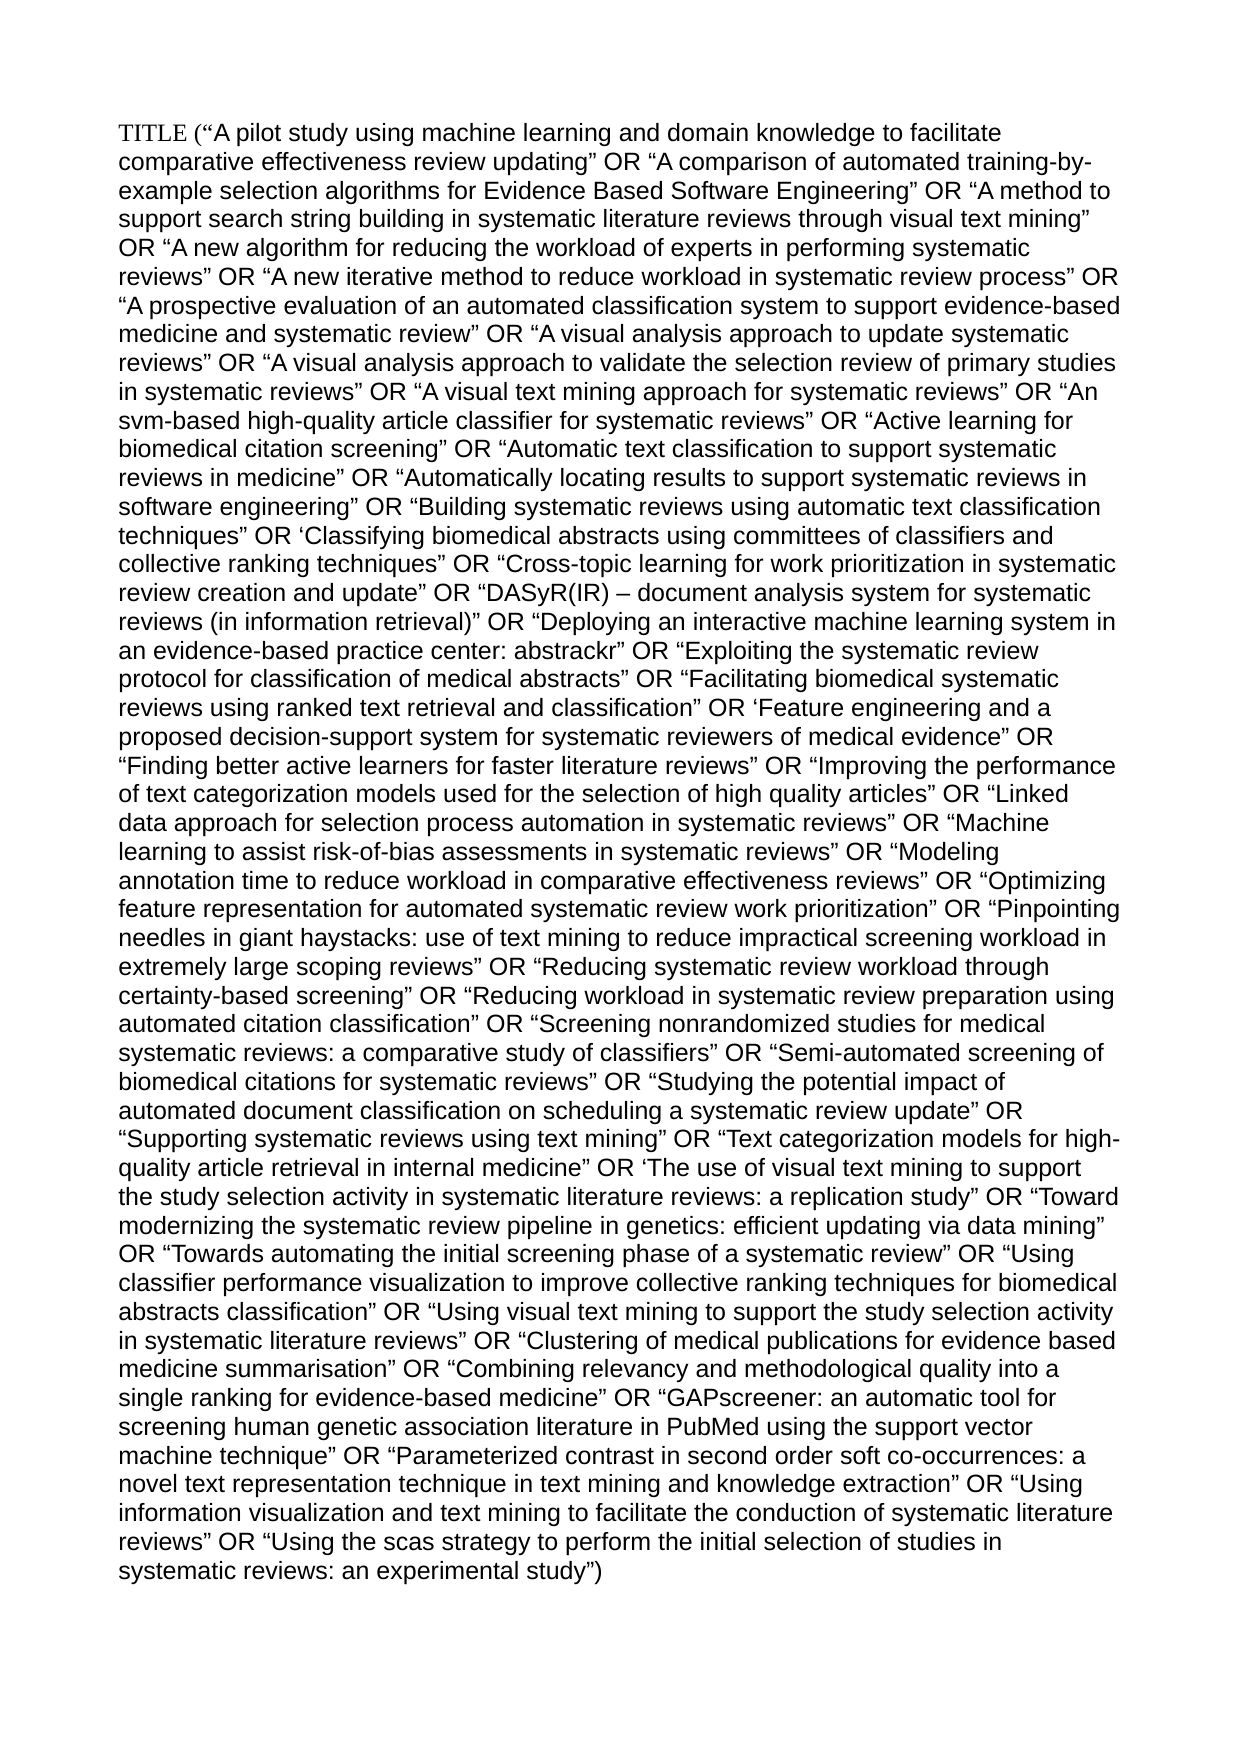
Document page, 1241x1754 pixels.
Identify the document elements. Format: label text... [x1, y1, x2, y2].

text TITLE (“A pilot study using machine learning and domain knowledge to facilitate comparative effectiveness review updating” OR “A comparison of automated training-by-example selection algorithms for Evidence Based Software Engineering” OR “A method to support search string building in systematic literature reviews through visual text mining” OR “A new algorithm for reducing the workload of experts in performing systematic reviews” OR “A new iterative method to reduce workload in systematic review process” OR “A prospective evaluation of an automated classification system to support evidence-based medicine and systematic review” OR “A visual analysis approach to update systematic reviews” OR “A visual analysis approach to validate the selection review of primary studies in systematic reviews” OR “A visual text mining approach for systematic reviews” OR “An svm-based high-quality article classifier for systematic reviews” OR “Active learning for biomedical citation screening” OR “Automatic text classification to support systematic reviews in medicine” OR “Automatically locating results to support systematic reviews in software engineering” OR “Building systematic reviews using automatic text classification techniques” OR ‘Classifying biomedical abstracts using committees of classifiers and collective ranking techniques” OR “Cross-topic learning for work prioritization in systematic review creation and update” OR “DASyR(IR) – document analysis system for systematic reviews (in information retrieval)” OR “Deploying an interactive machine learning system in an evidence-based practice center: abstrackr” OR “Exploiting the systematic review protocol for classification of medical abstracts” OR “Facilitating biomedical systematic reviews using ranked text retrieval and classification” OR ‘Feature engineering and a proposed decision-support system for systematic reviewers of medical evidence” OR “Finding better active learners for faster literature reviews” OR “Improving the performance of text categorization models used for the selection of high quality articles” OR “Linked data approach for selection process automation in systematic reviews” OR “Machine learning to assist risk-of-bias assessments in systematic reviews” OR “Modeling annotation time to reduce workload in comparative effectiveness reviews” OR “Optimizing feature representation for automated systematic review work prioritization” OR “Pinpointing needles in giant haystacks: use of text mining to reduce impractical screening workload in extremely large scoping reviews” OR “Reducing systematic review workload through certainty-based screening” OR “Reducing workload in systematic review preparation using automated citation classification” OR “Screening nonrandomized studies for medical systematic reviews: a comparative study of classifiers” OR “Semi-automated screening of biomedical citations for systematic reviews” OR “Studying the potential impact of automated document classification on scheduling a systematic review update” OR “Supporting systematic reviews using text mining” OR “Text categorization models for high-quality article retrieval in internal medicine” OR ‘The use of visual text mining to support the study selection activity in systematic literature reviews: a replication study” OR “Toward modernizing the systematic review pipeline in genetics: efficient updating via data mining” OR “Towards automating the initial screening phase of a systematic review” OR “Using classifier performance visualization to improve collective ranking techniques for biomedical abstracts classification” OR “Using visual text mining to support the study selection activity in systematic literature reviews” OR “Clustering of medical publications for evidence based medicine summarisation” OR “Combining relevancy and methodological quality into a single ranking for evidence-based medicine” OR “GAPscreener: an automatic tool for screening human genetic association literature in PubMed using the support vector machine technique” OR “Parameterized contrast in second order soft co-occurrences: a novel text representation technique in text mining and knowledge extraction” OR “Using information visualization and text mining to facilitate the conduction of systematic literature reviews” OR “Using the scas strategy to perform the initial selection of studies in systematic reviews: an experimental study”) [118, 118, 1122, 1584]
